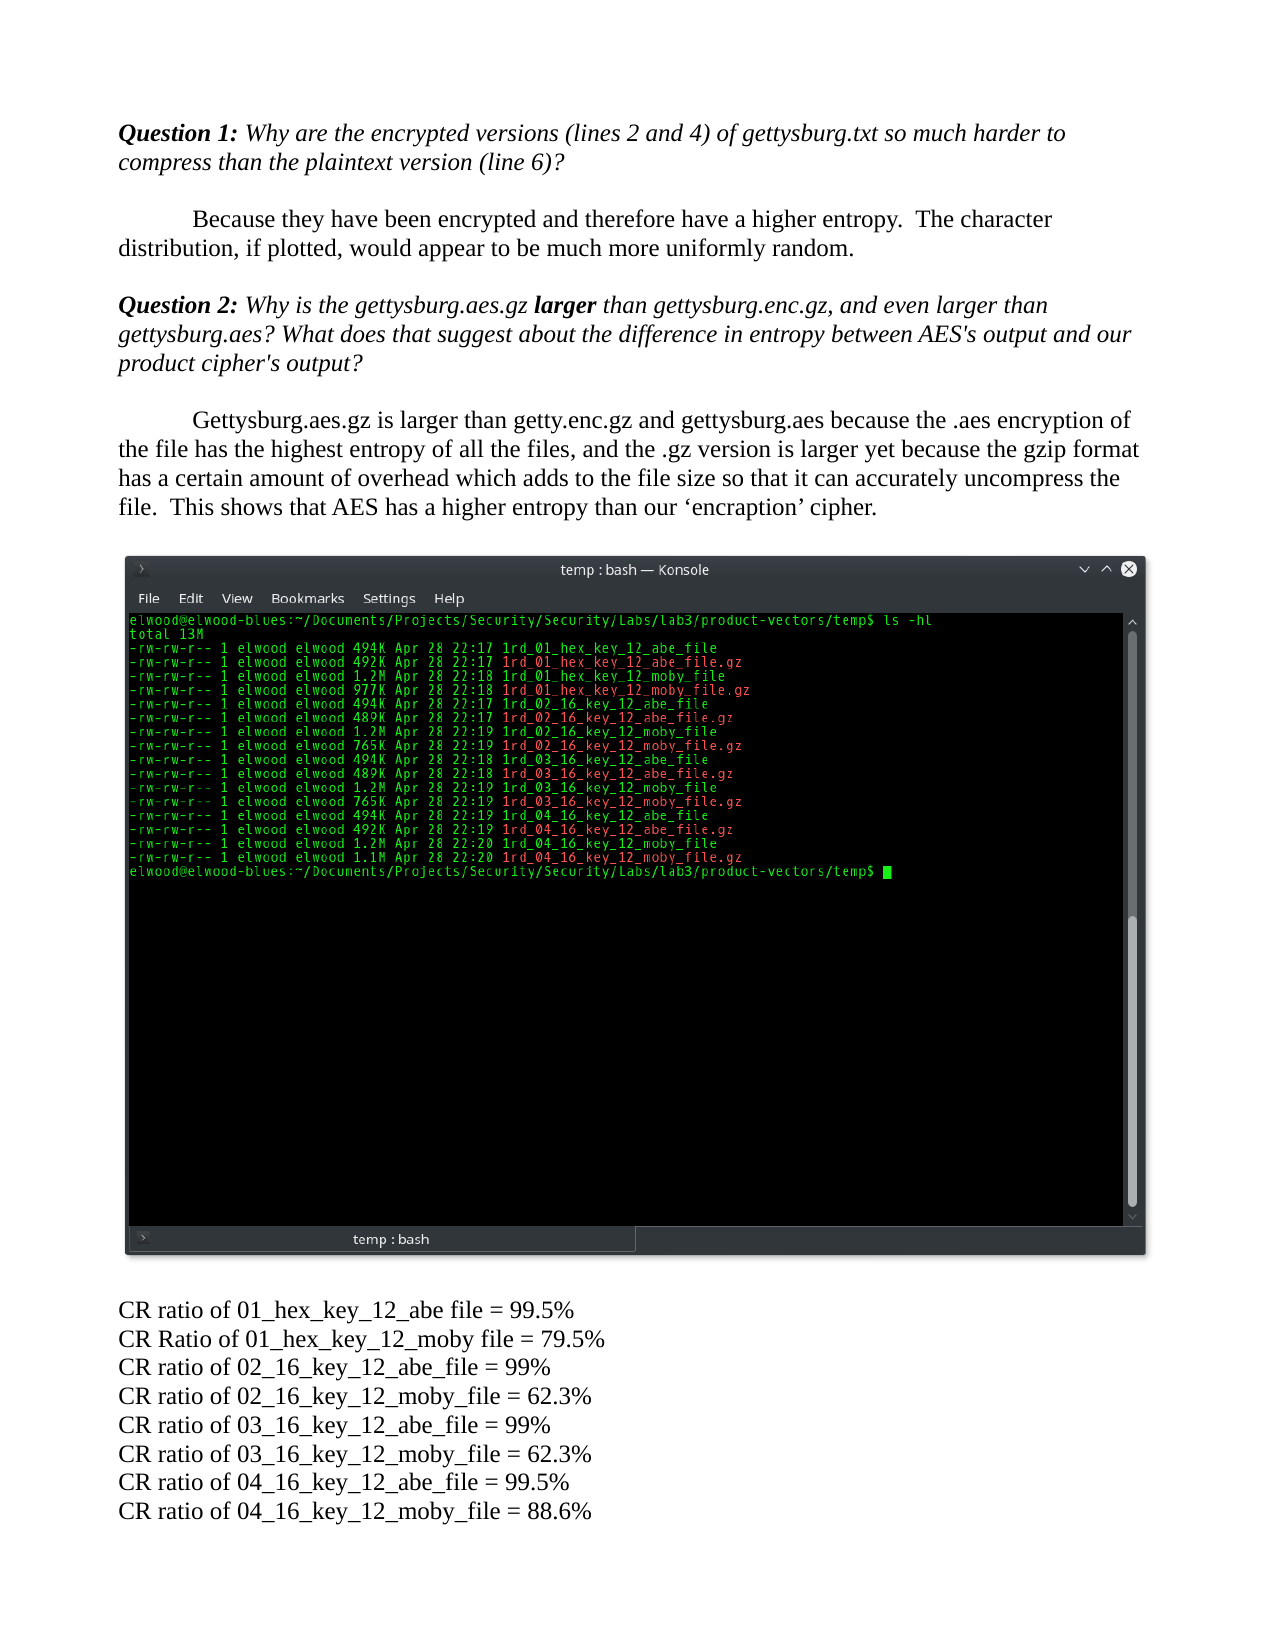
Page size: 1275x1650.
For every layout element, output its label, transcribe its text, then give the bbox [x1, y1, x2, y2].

text Question 1: Why are the encrypted versions (lines 2 and 4) of gettysburg.txt so much harder to compress than the plaintext version (line 6)? [118, 118, 1157, 176]
text Because they have been encrypted and therefore have a higher entropy. The character distribution, if plotted, would appear to be much more uniformly random. [118, 204, 1157, 262]
text CR ratio of 04_16_key_12_moby_file = 88.6% [118, 1496, 1157, 1525]
text CR ratio of 03_16_key_12_abe_file = 99% [118, 1410, 1157, 1439]
text CR ratio of 02_16_key_12_moby_file = 62.3% [118, 1381, 1157, 1410]
text Gettysburg.aes.gz is larger than getty.enc.gz and gettysburg.aes because the .aes encryption of the file has the highest entropy of all the files, and the .gz version is larger yet because the gzip format has a certain amount of overhead which adds to the file size so that it can accurately uncompress the file. This shows that AES has a higher entropy than our ‘encraption’ cipher. [118, 406, 1157, 521]
text CR ratio of 04_16_key_12_abe_file = 99.5% [118, 1467, 1157, 1496]
text Question 2: Why is the gettysburg.aes.gz larger than gettysburg.enc.gz, and even larger than gettysburg.aes? What does that suggest about the difference in entropy between AES's output and our product cipher's output? [118, 291, 1157, 377]
text CR ratio of 01_hex_key_12_abe file = 99.5% [118, 1295, 1157, 1324]
text CR Ratio of 01_hex_key_12_moby file = 79.5% [118, 1324, 1157, 1352]
picture [118, 549, 1157, 1267]
text CR ratio of 03_16_key_12_moby_file = 62.3% [118, 1439, 1157, 1467]
text CR ratio of 02_16_key_12_abe_file = 99% [118, 1352, 1157, 1381]
